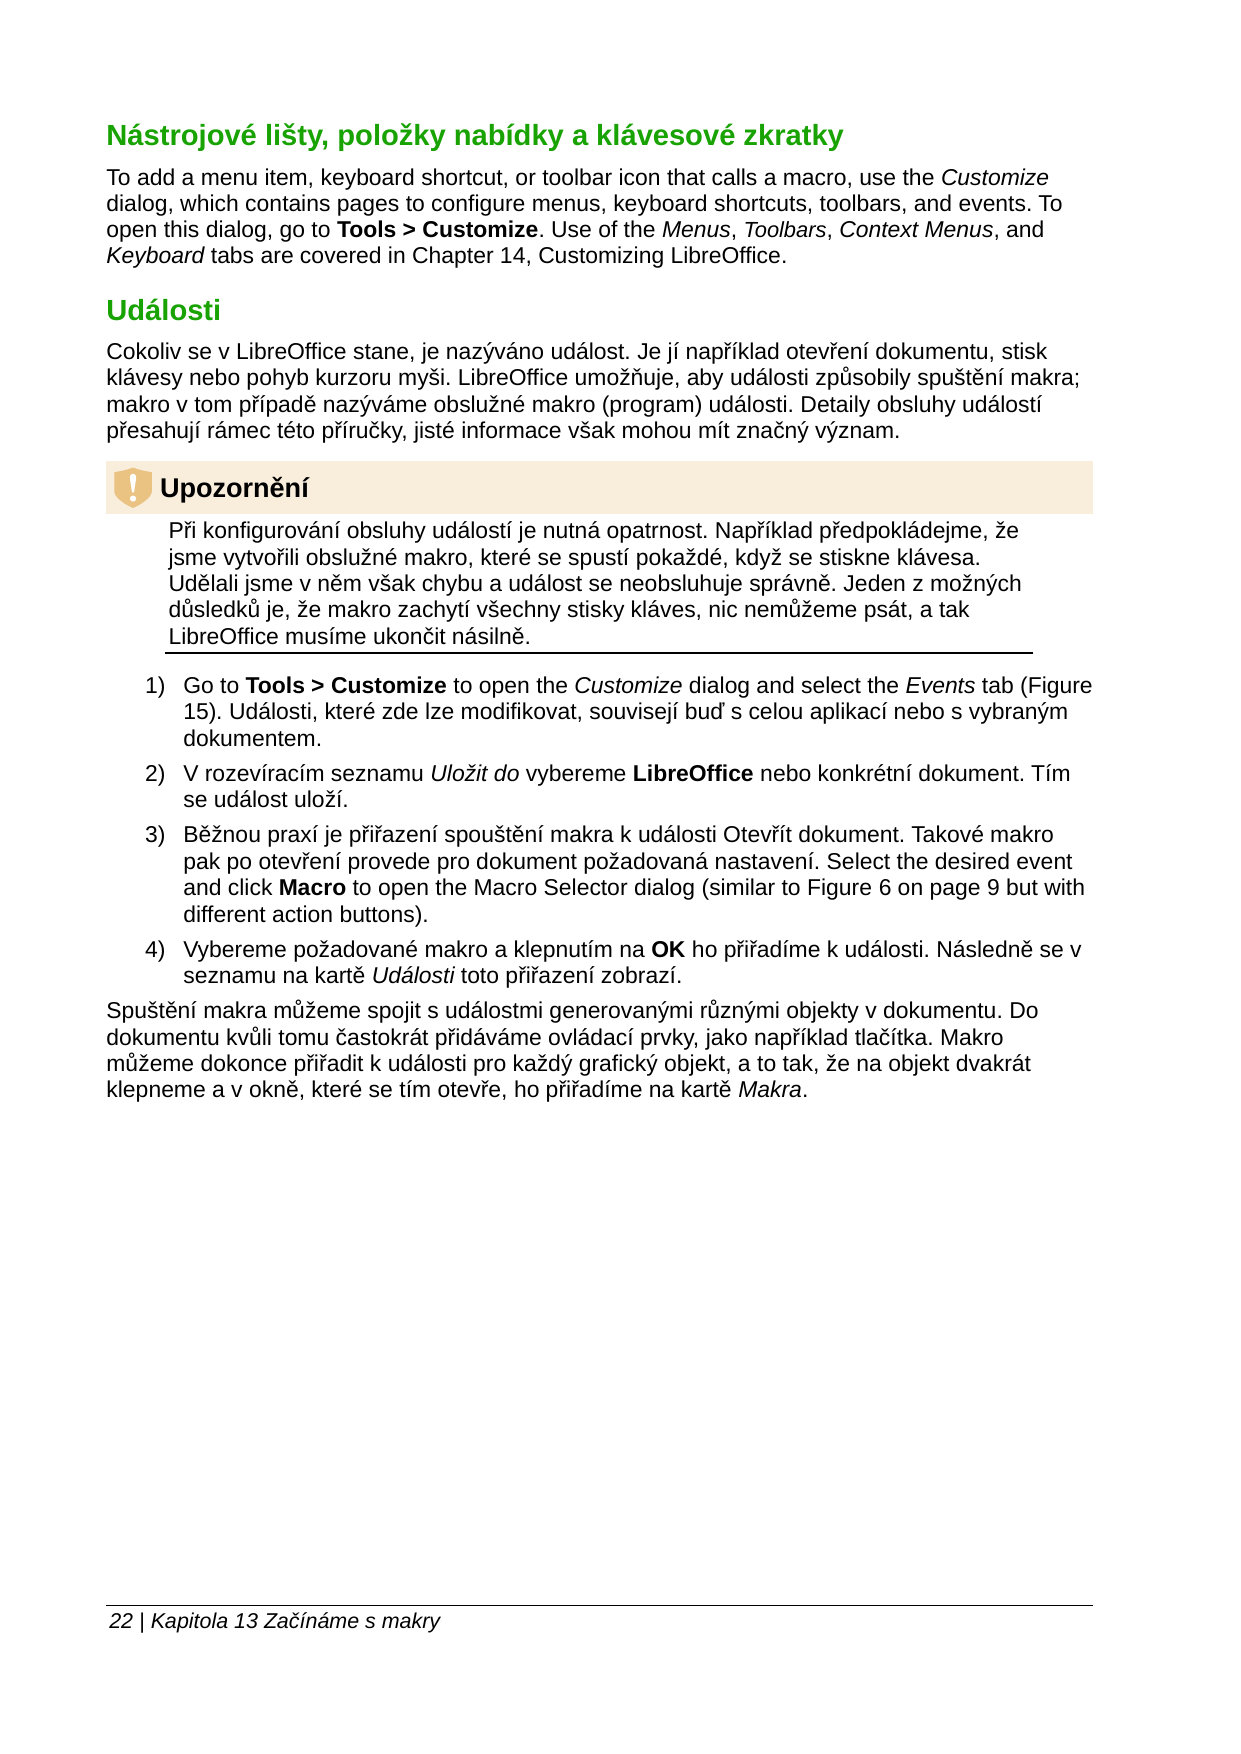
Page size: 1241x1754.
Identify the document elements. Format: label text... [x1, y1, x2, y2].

subtitle Nástrojové lišty, položky nabídky a klávesové zkratky [106, 118, 1093, 152]
text To add a menu item, keyboard shortcut, or toolbar icon that calls a macro, use the Customize dialog, which contains pages to configure menus, keyboard shortcuts, toolbars, and events. To open this dialog, go to Tools > Customize. Use of the Menus, Toolbars, Context Menus, and Keyboard tabs are covered in Chapter 14, Customizing LibreOffice. [106, 163, 1093, 269]
subtitle Události [106, 292, 1093, 326]
list Vybereme požadované makro a klepnutím na OK ho přiřadíme k události. Následně se v seznamu na kartě Události toto přiřazení zobrazí. [165, 936, 1093, 988]
list Běžnou praxí je přiřazení spouštění makra k události Otevřít dokument. Takové makro pak po otevření provede pro dokument požadovaná nastavení. Select the desired event and click Macro to open the Macro Selector dialog (similar to Figure 6 on page 9 but with different action buttons). [165, 821, 1093, 927]
text Při konfigurování obsluhy událostí je nutná opatrnost. Například předpokládejme, že jsme vytvořili obslužné makro, které se spustí pokaždé, když se stiskne klávesa. Udělali jsme v něm však chybu a událost se neobsluhuje správně. Jeden z možných důsledků je, že makro zachytí všechny stisky kláves, nic nemůžeme psát, a tak LibreOffice musíme ukončit násilně. [165, 514, 1033, 652]
list Go to Tools > Customize to open the Customize dialog and select the Events tab (Figure 15). Události, které zde lze modifikovat, souvisejí buď s celou aplikací nebo s vybraným dokumentem. [165, 672, 1093, 751]
text Cokoliv se v LibreOffice stane, je nazýváno událost. Je jí například otevření dokumentu, stisk klávesy nebo pohyb kurzoru myši. LibreOffice umožňuje, aby události způsobily spuštění makra; makro v tom případě nazýváme obslužné makro (program) události. Detaily obsluhy událostí přesahují rámec této příručky, jisté informace však mohou mít značný význam. [106, 338, 1093, 443]
list V rozevíracím seznamu Uložit do vybereme LibreOffice nebo konkrétní dokument. Tím se událost uloží. [165, 760, 1093, 813]
subtitle Upozornění [106, 461, 1093, 514]
text Spuštění makra můžeme spojit s událostmi generovanými různými objekty v dokumentu. Do dokumentu kvůli tomu častokrát přidáváme ovládací prvky, jako například tlačítka. Makro můžeme dokonce přiřadit k události pro každý grafický objekt, a to tak, že na objekt dvakrát klepneme a v okně, které se tím otevře, ho přiřadíme na kartě Makra. [106, 997, 1093, 1103]
